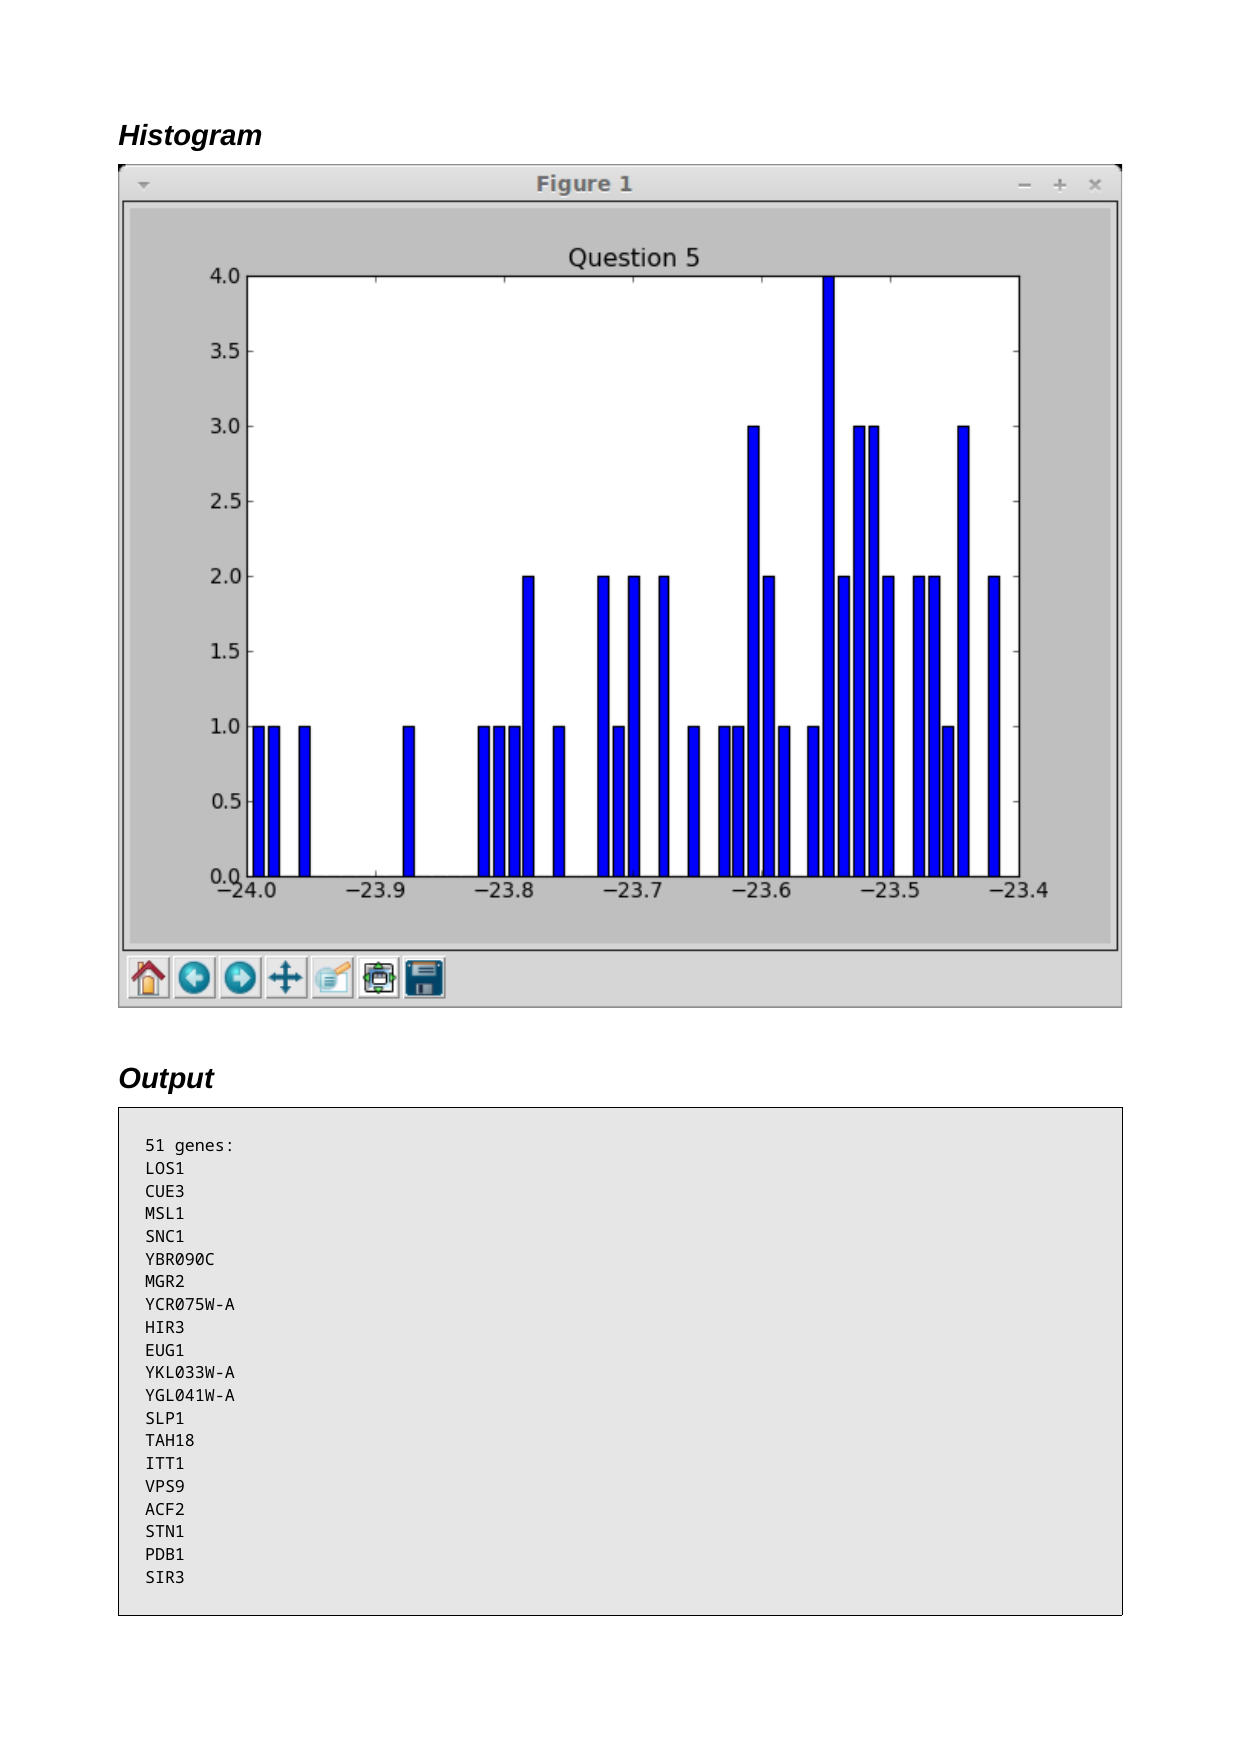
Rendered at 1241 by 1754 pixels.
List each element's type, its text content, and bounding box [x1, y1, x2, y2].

text TAH18 [119, 1402, 1122, 1425]
text VPS9 [119, 1448, 1122, 1471]
text YKL033W-A [119, 1334, 1122, 1357]
subtitle Histogram [118, 118, 1122, 152]
text YCR075W-A [119, 1266, 1122, 1289]
text ITT1 [119, 1425, 1122, 1448]
picture [118, 164, 1123, 1008]
text CUE3 [119, 1153, 1122, 1175]
text MGR2 [119, 1243, 1122, 1266]
text HIR3 [119, 1289, 1122, 1312]
text EUG1 [119, 1312, 1122, 1334]
text SNC1 [119, 1198, 1122, 1221]
text ACF2 [119, 1471, 1122, 1493]
text MSL1 [119, 1175, 1122, 1198]
text 51 genes: [119, 1108, 1122, 1130]
text SLP1 [119, 1380, 1122, 1402]
subtitle Output [118, 1061, 1122, 1095]
text PDB1 [119, 1516, 1122, 1539]
text YBR090C [119, 1221, 1122, 1243]
text SIR3 [119, 1539, 1122, 1615]
text LOS1 [119, 1130, 1122, 1153]
text YGL041W-A [119, 1357, 1122, 1380]
text STN1 [119, 1493, 1122, 1516]
